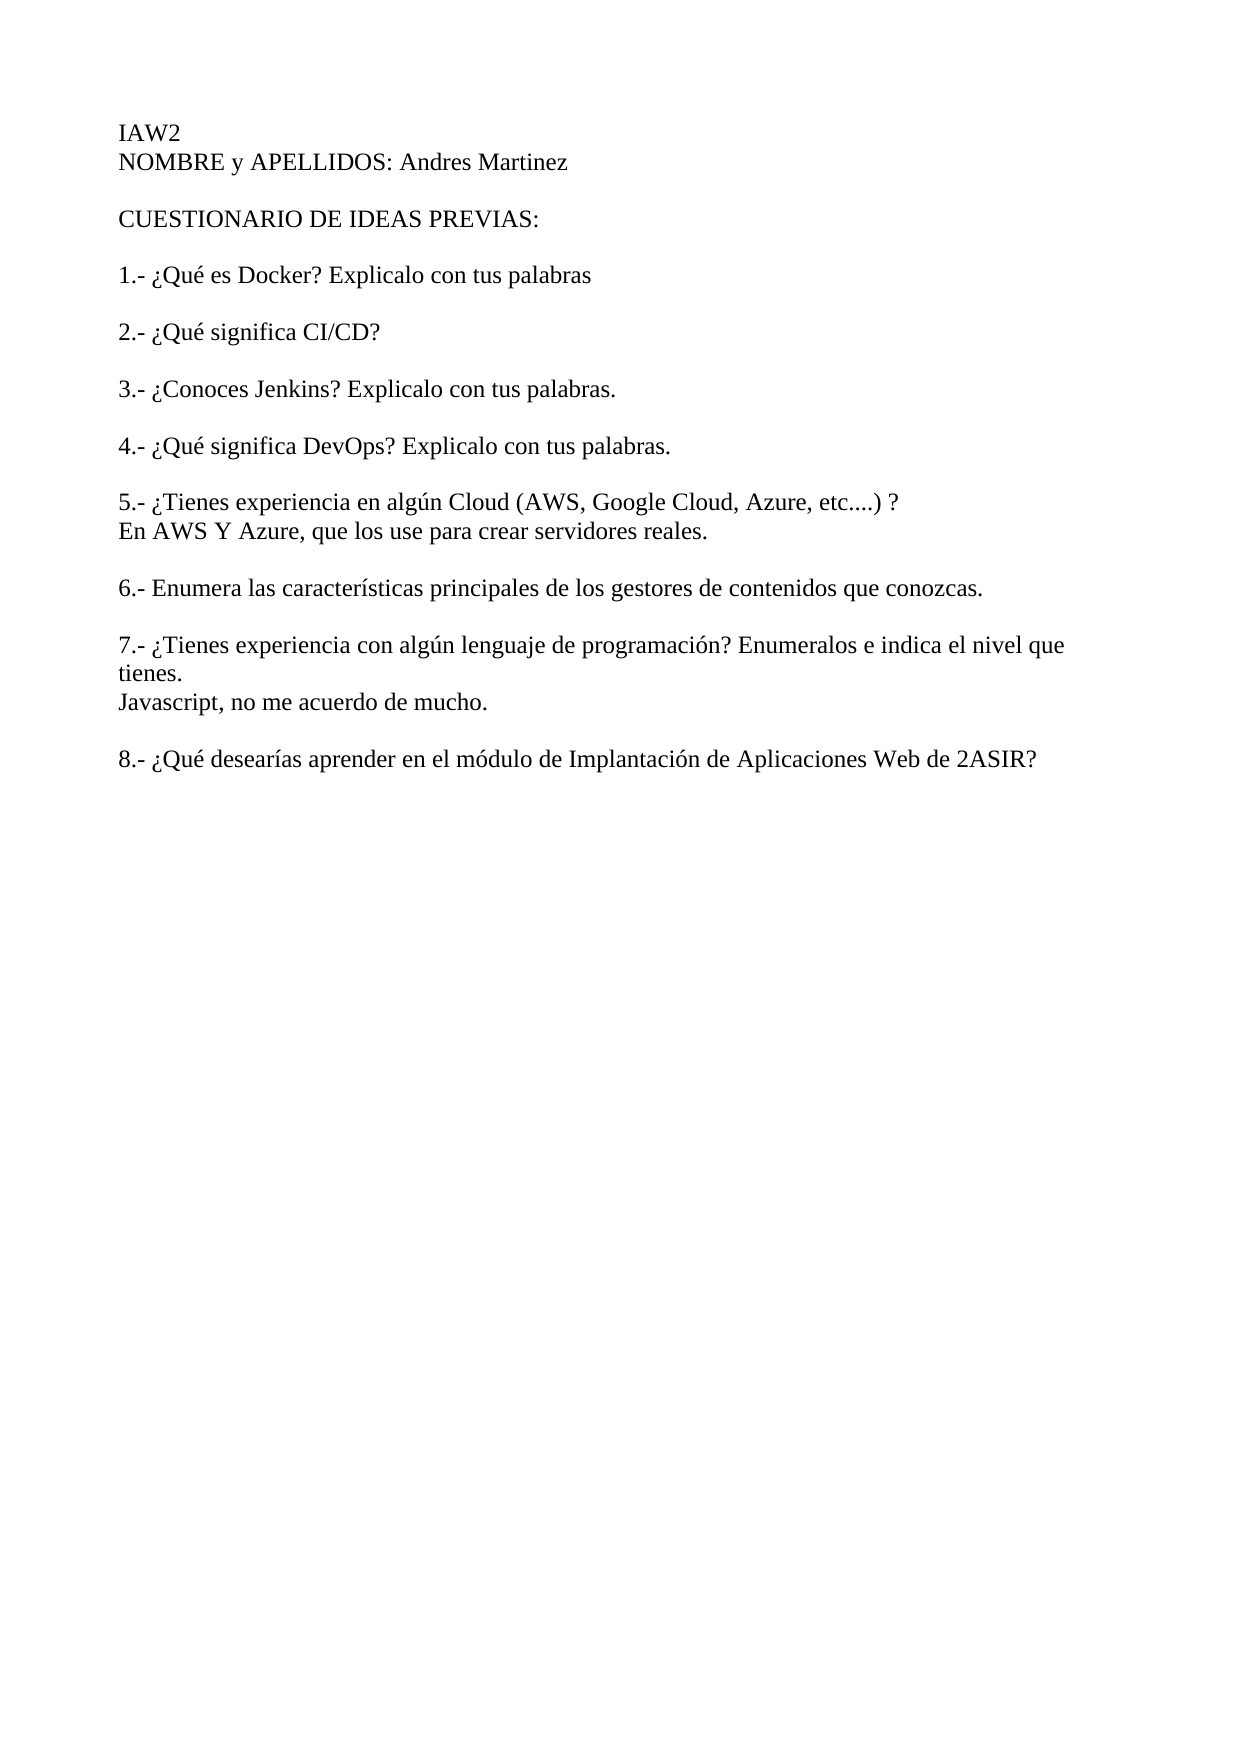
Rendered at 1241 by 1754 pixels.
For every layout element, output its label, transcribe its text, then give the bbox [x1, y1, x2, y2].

text 2.- ¿Qué significa CI/CD? [118, 317, 1122, 346]
text 1.- ¿Qué es Docker? Explicalo con tus palabras [118, 260, 1122, 289]
text 5.- ¿Tienes experiencia en algún Cloud (AWS, Google Cloud, Azure, etc....) ? [118, 487, 1122, 516]
text En AWS Y Azure, que los use para crear servidores reales. [118, 516, 1122, 545]
text CUESTIONARIO DE IDEAS PREVIAS: [118, 204, 1122, 232]
text 7.- ¿Tienes experiencia con algún lenguaje de programación? Enumeralos e indica el nivel que tienes. [118, 630, 1122, 687]
text 3.- ¿Conoces Jenkins? Explicalo con tus palabras. [118, 374, 1122, 403]
text IAW2 [118, 118, 1122, 147]
text NOMBRE y APELLIDOS: Andres Martinez [118, 147, 1122, 176]
text 8.- ¿Qué desearías aprender en el módulo de Implantación de Aplicaciones Web de 2ASIR? [118, 744, 1122, 773]
text 6.- Enumera las características principales de los gestores de contenidos que conozcas. [118, 573, 1122, 602]
text 4.- ¿Qué significa DevOps? Explicalo con tus palabras. [118, 431, 1122, 459]
text Javascript, no me acuerdo de mucho. [118, 687, 1122, 716]
